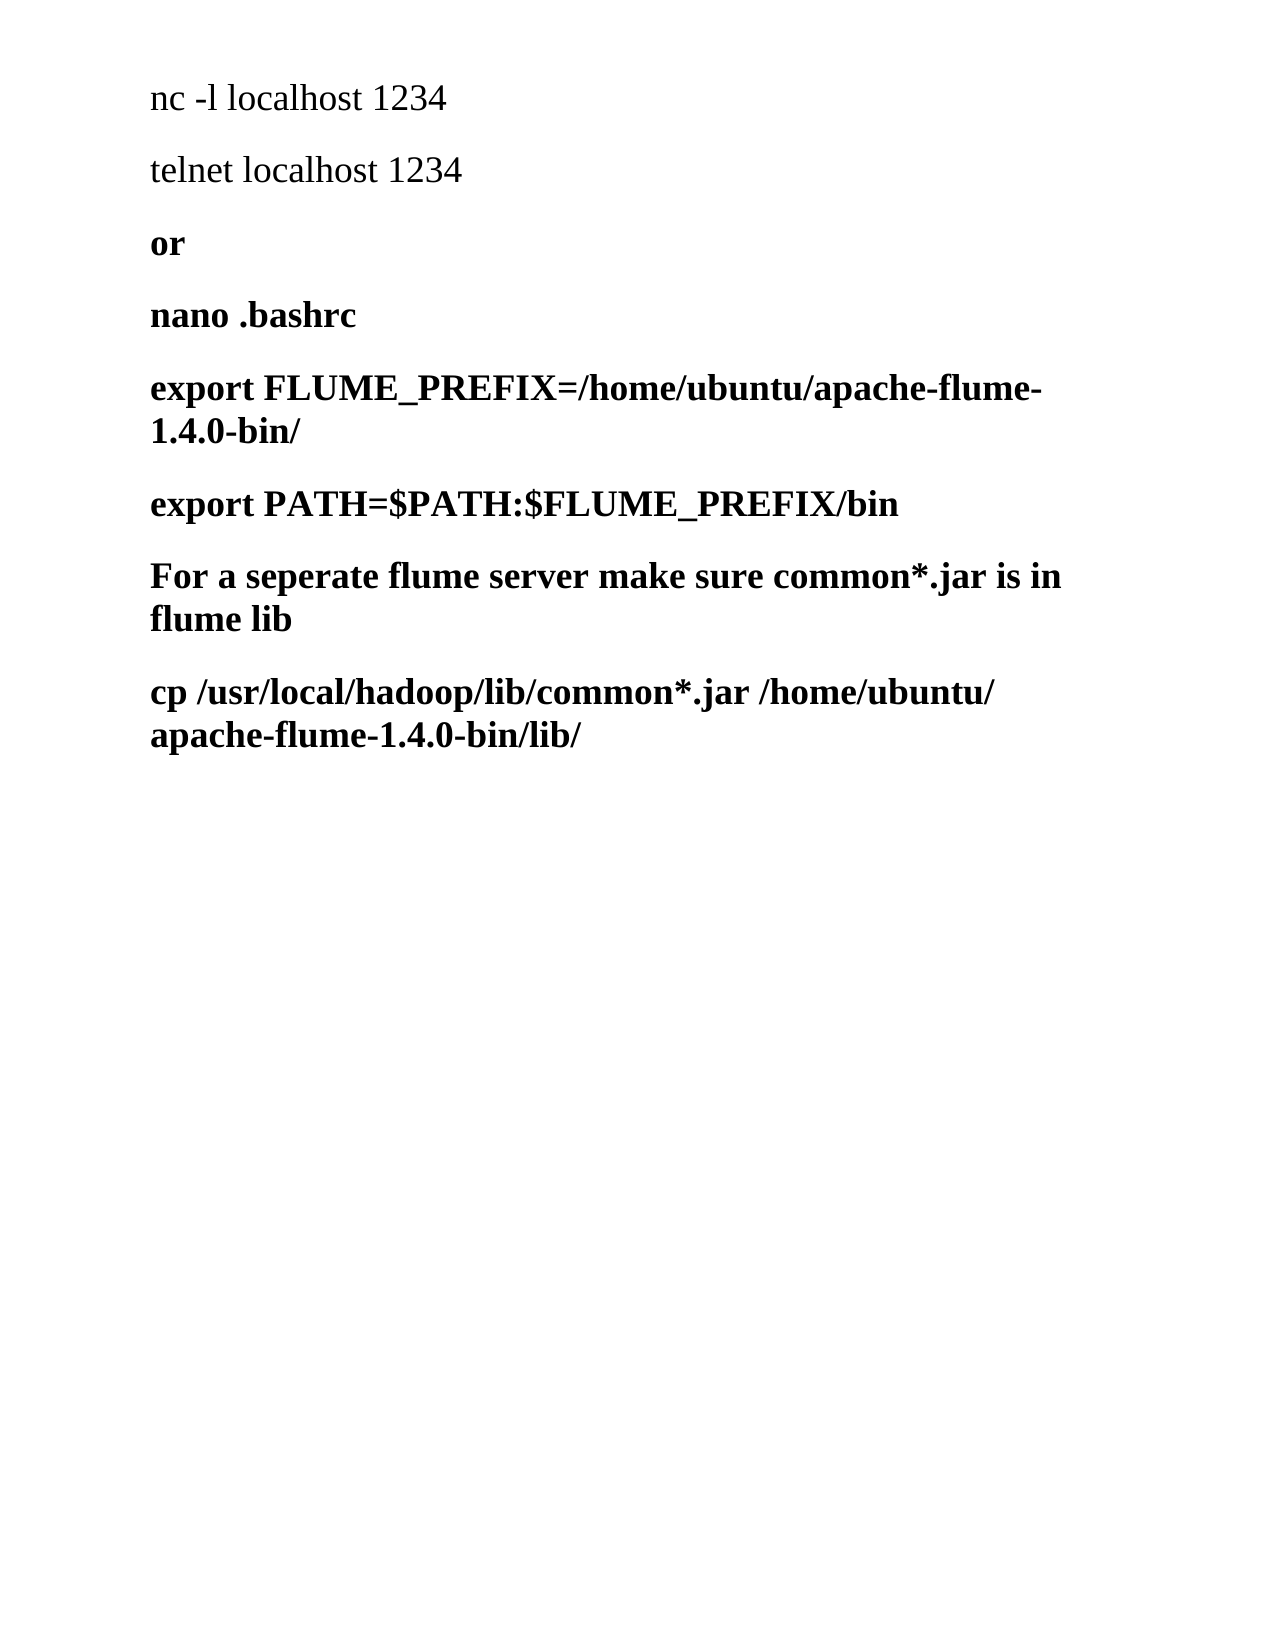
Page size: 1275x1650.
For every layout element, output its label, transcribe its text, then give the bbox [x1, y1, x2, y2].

text export PATH=$PATH:$FLUME_PREFIX/bin [150, 481, 1125, 524]
text nano .bashrc [150, 293, 1125, 336]
text cp /usr/local/hadoop/lib/common*.jar /home/ubuntu/ apache-flume-1.4.0-bin/lib/ [150, 669, 1125, 756]
text nc -l localhost 1234 [150, 75, 1125, 118]
text For a seperate flume server make sure common*.jar is in flume lib [150, 554, 1125, 640]
text export FLUME_PREFIX=/home/ubuntu/apache-flume-1.4.0-bin/ [150, 365, 1125, 452]
text or [150, 220, 1125, 263]
text telnet localhost 1234 [150, 148, 1125, 191]
